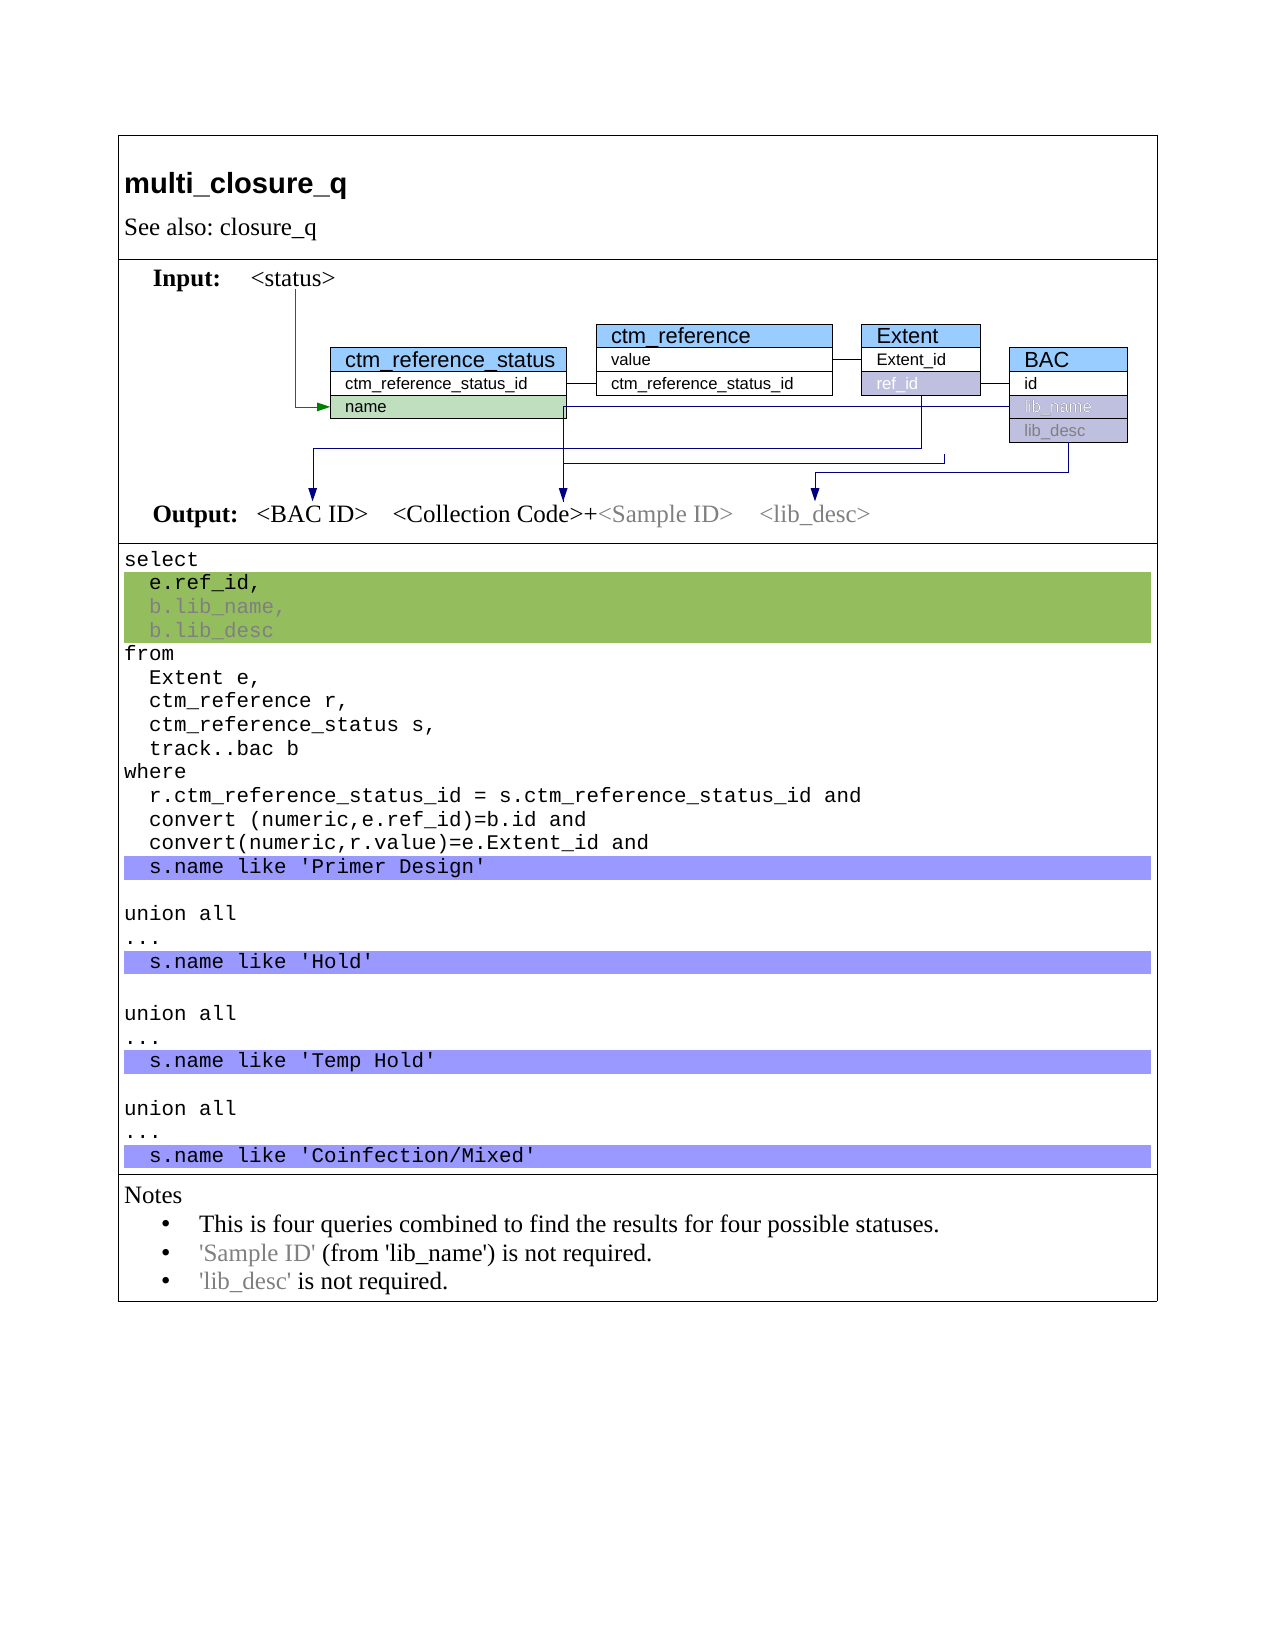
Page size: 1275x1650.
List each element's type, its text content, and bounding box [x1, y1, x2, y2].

table_header multi_closure_q See also: closure_q [119, 136, 1157, 259]
table_cell select e.ref_id, b.lib_name, b.lib_desc from Extent e, ctm_reference r, ctm_reference_status s, track..bac b where r.ctm_reference_status_id = s.ctm_reference_status_id and convert (numeric,e.ref_id)=b.id and convert(numeric,r.value)=e.Extent_id and s.name like 'Primer Design' union all ... s.name like 'Hold' union all ... s.name like 'Temp Hold' union all ... s.name like 'Coinfection/Mixed' [119, 544, 1157, 1174]
table_cell Notes This is four queries combined to find the results for four possible statuses. 'Sample ID' (from 'lib_name') is not required. 'lib_desc' is not required. [119, 1175, 1157, 1301]
table_cell [119, 260, 1157, 543]
